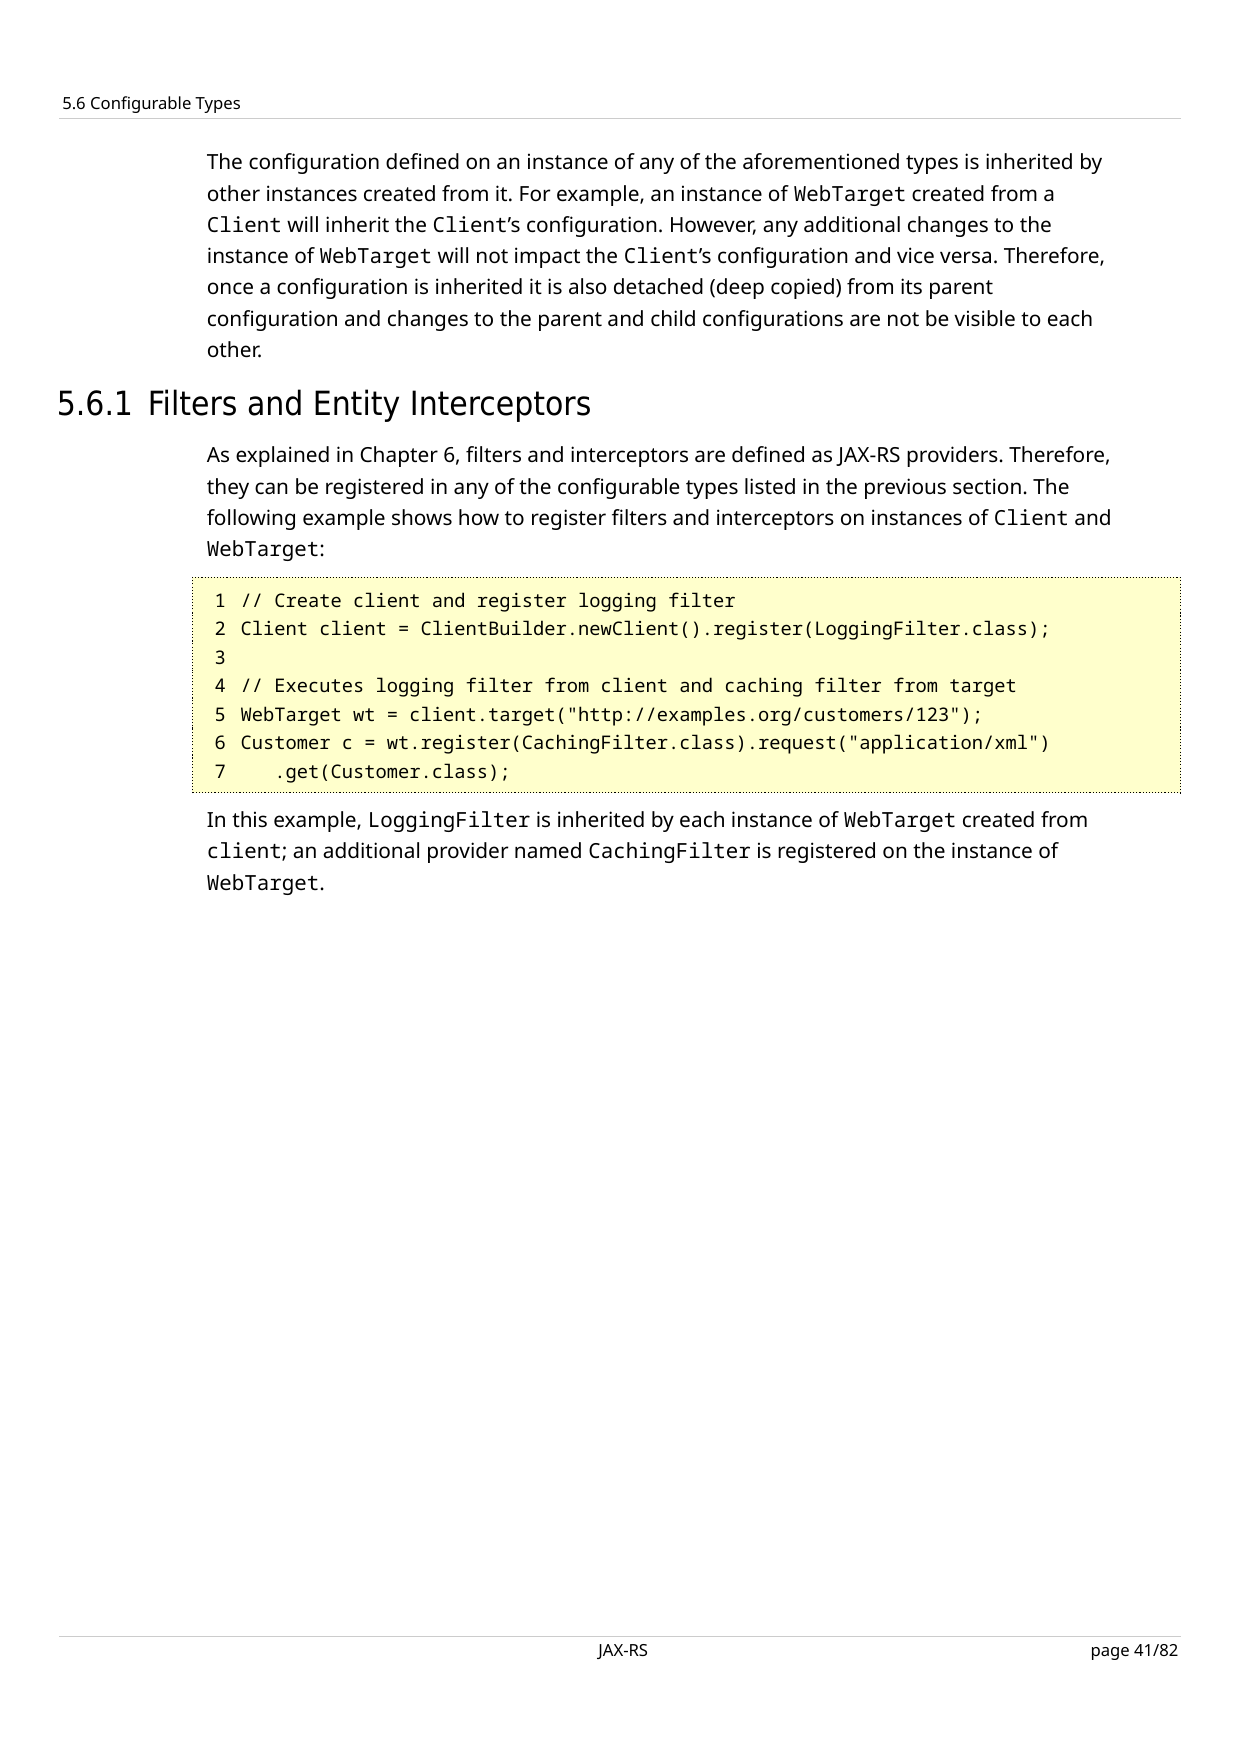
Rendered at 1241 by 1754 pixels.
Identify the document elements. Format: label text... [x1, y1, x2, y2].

text In this example, LoggingFilter is inherited by each instance of WebTarget created from client; an additional provider named CachingFilter is registered on the instance of WebTarget. [207, 805, 1122, 896]
list // Create client and register logging filter [192, 577, 1181, 606]
list Customer c = wt.register(CachingFilter.class).request("application/xml") [192, 719, 1181, 748]
text As explained in Chapter 6, filters and interceptors are defined as JAX-RS providers. Therefore, they can be registered in any of the configurable types listed in the previous section. The following example shows how to register filters and interceptors on instances of Client and WebTarget: [207, 441, 1122, 563]
list .get(Customer.class); [192, 748, 1181, 793]
list // Executes logging filter from client and caching filter from target [192, 663, 1181, 691]
list WebTarget wt = client.target("http://examples.org/customers/123"); [192, 691, 1181, 719]
text The configuration defined on an instance of any of the aforementioned types is inherited by other instances created from it. For example, an instance of WebTarget created from a Client will inherit the Client’s configuration. However, any additional changes to the instance of WebTarget will not impact the Client’s configuration and vice versa. Therefore, once a configuration is inherited it is also detached (deep copied) from its parent configuration and changes to the parent and child configurations are not be visible to each other. [207, 147, 1122, 363]
list Client client = ClientBuilder.newClient().register(LoggingFilter.class); [192, 606, 1181, 634]
subtitle Filters and Entity Interceptors [133, 384, 1181, 423]
